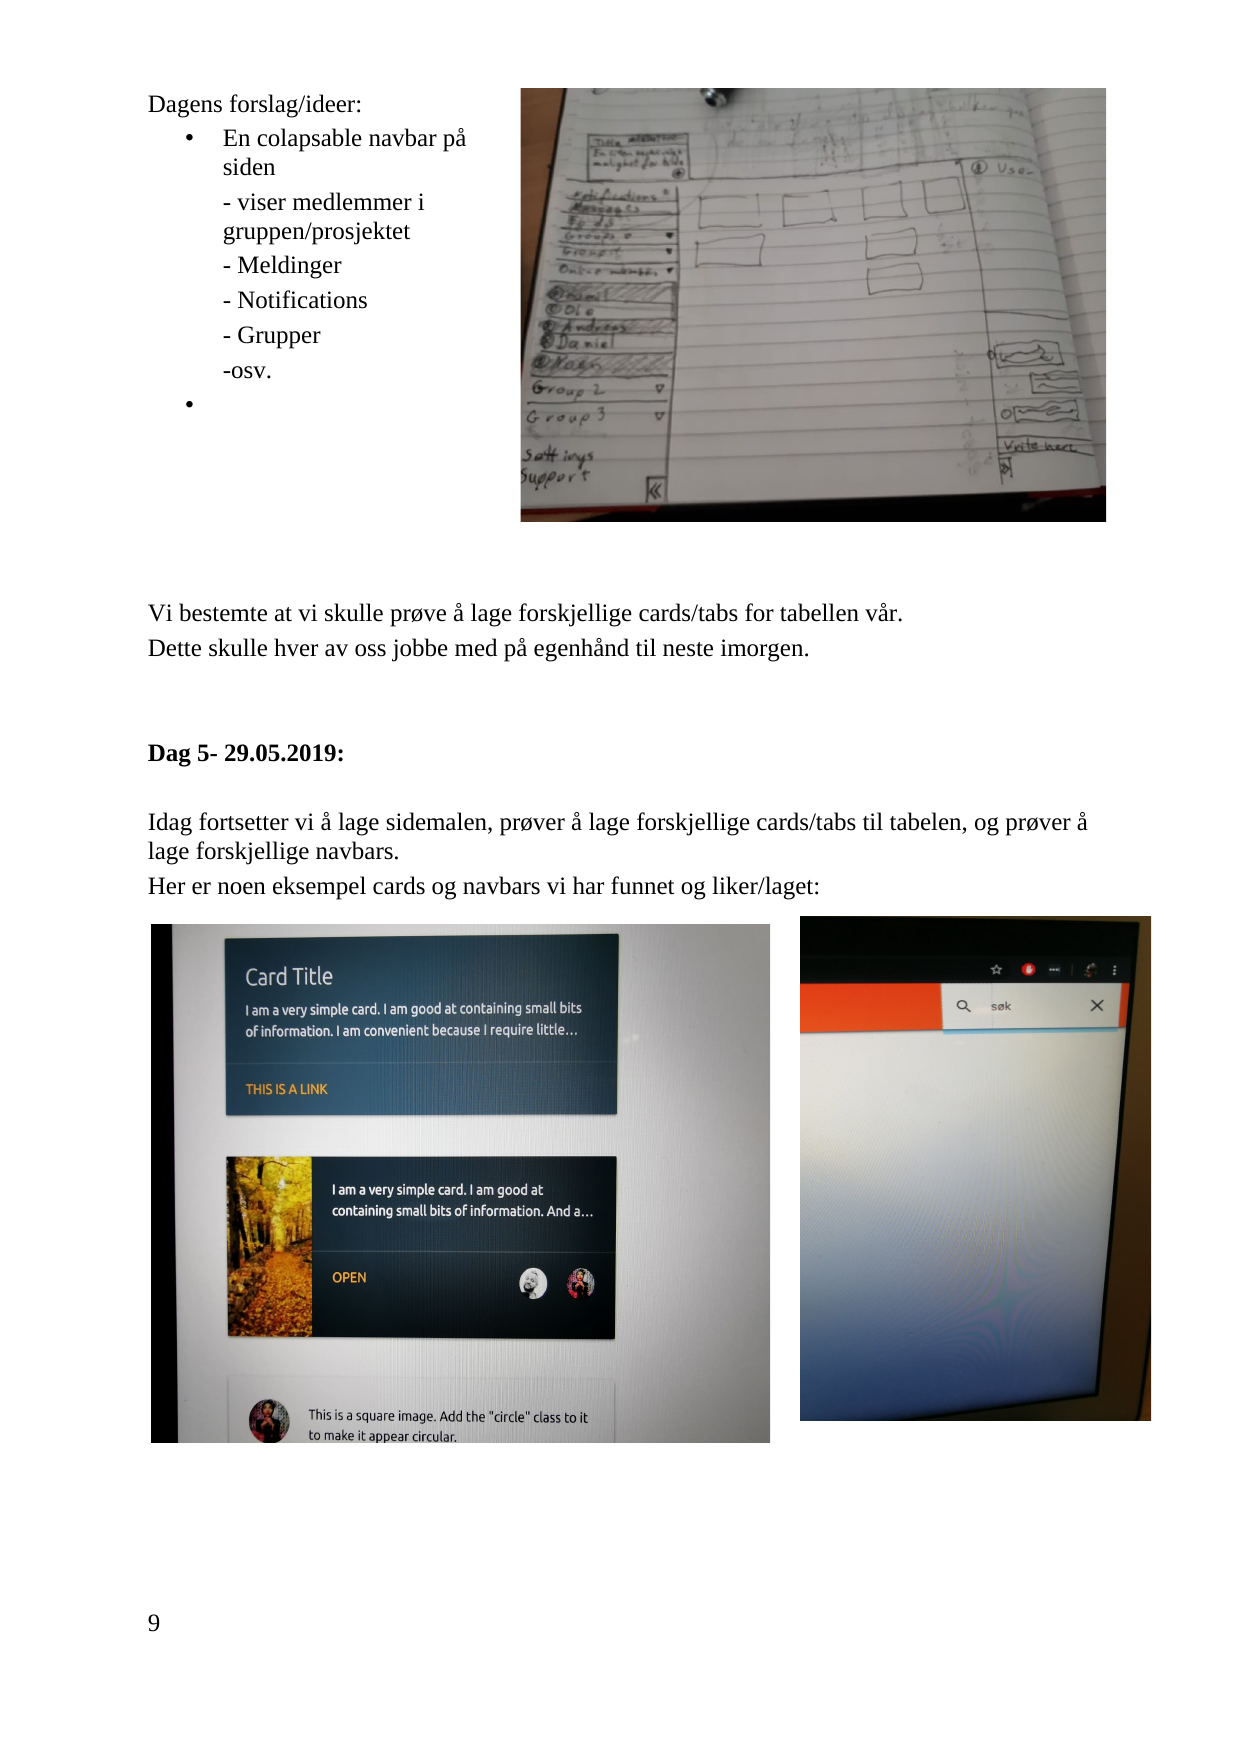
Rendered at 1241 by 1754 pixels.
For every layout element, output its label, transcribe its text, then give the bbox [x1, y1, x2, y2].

list - Meldinger [185, 251, 520, 279]
list - Grupper [185, 320, 520, 349]
text Idag fortsetter vi å lage sidemalen, prøver å lage forskjellige cards/tabs til tabelen, og prøver å lage forskjellige navbars. [148, 807, 1092, 865]
picture [800, 916, 1152, 1421]
text Vi bestemte at vi skulle prøve å lage forskjellige cards/tabs for tabellen vår. [148, 598, 1092, 627]
list - viser medlemmer i gruppen/prosjektet [185, 187, 520, 244]
text Dette skulle hver av oss jobbe med på egenhånd til neste imorgen. [148, 633, 1092, 662]
text Dagens forslag/ideer: [148, 89, 520, 117]
list -osv. [185, 355, 520, 384]
picture [520, 88, 1107, 522]
text Dag 5- 29.05.2019: [148, 738, 1092, 766]
text Her er noen eksempel cards og navbars vi har funnet og liker/laget: [148, 871, 1092, 899]
list - Notifications [185, 285, 520, 314]
picture [151, 924, 771, 1443]
list En colapsable navbar på siden [185, 123, 520, 181]
